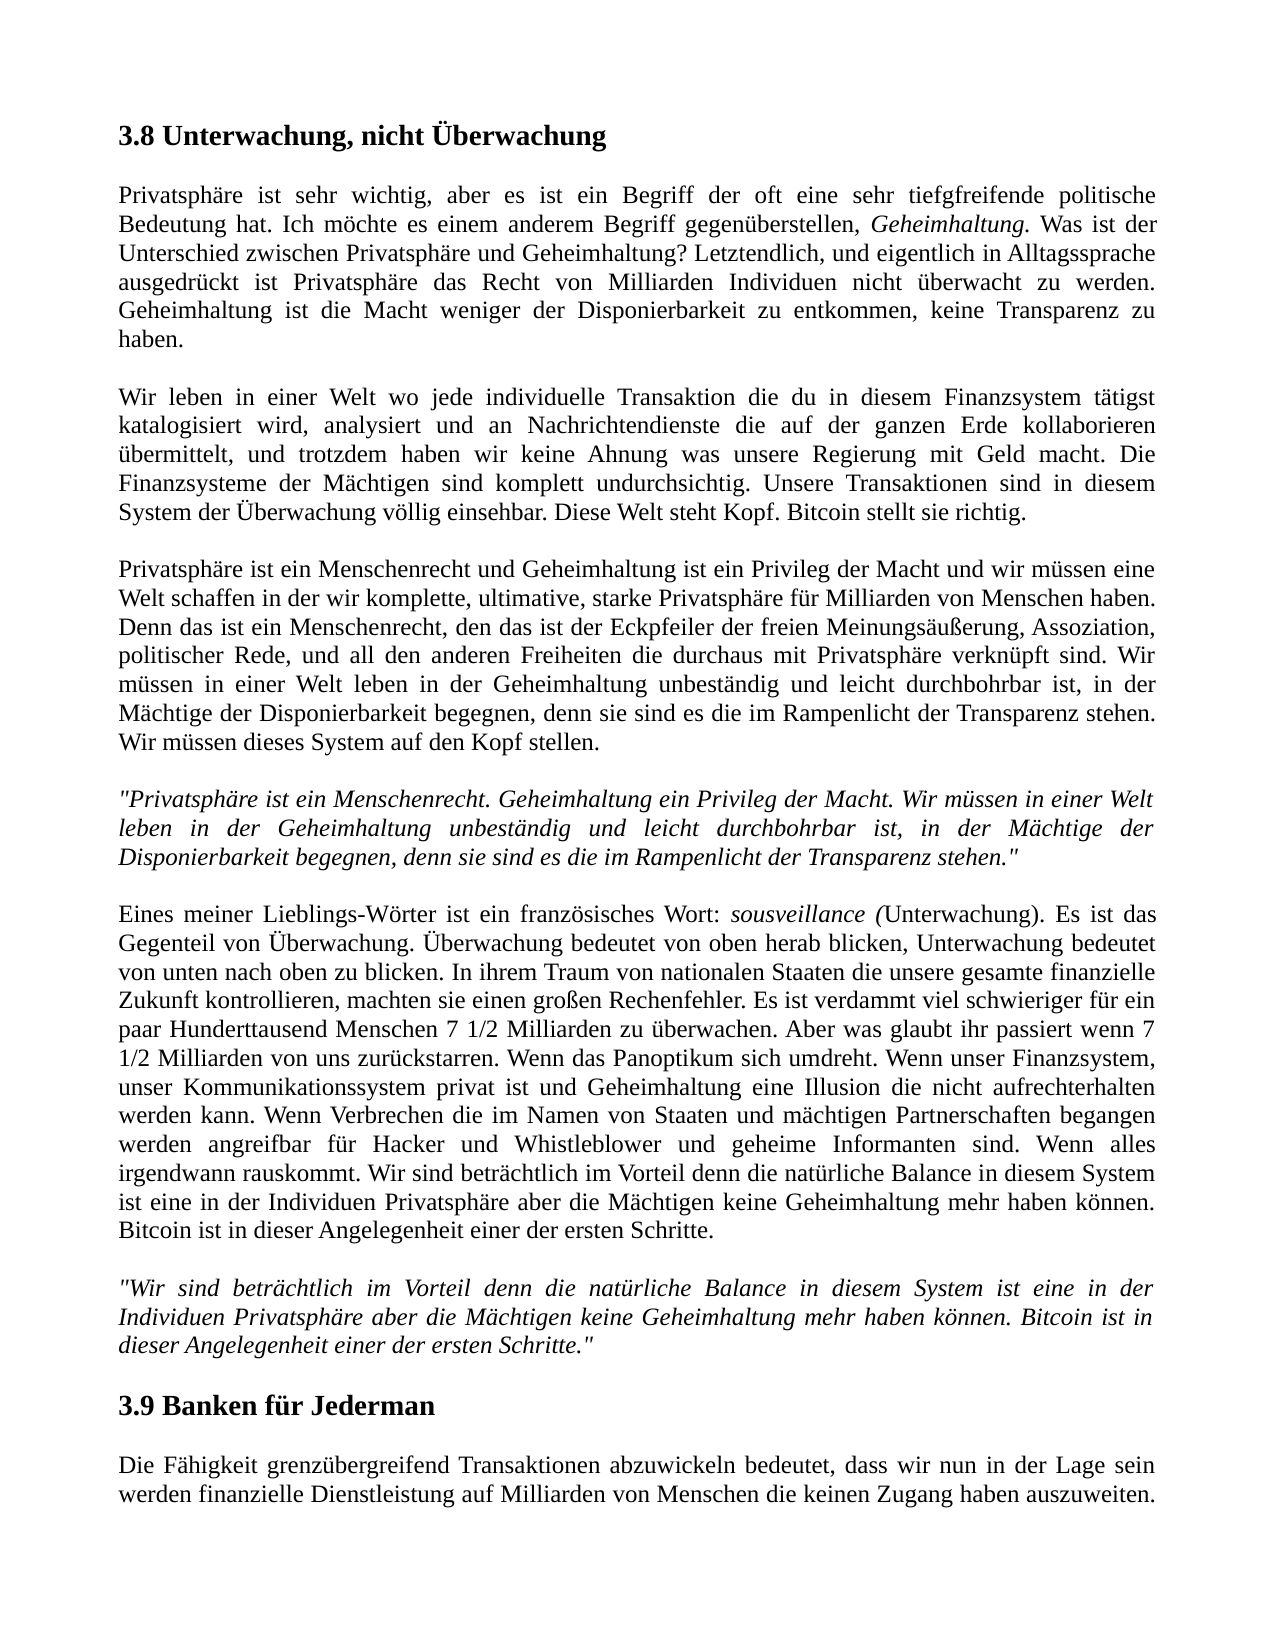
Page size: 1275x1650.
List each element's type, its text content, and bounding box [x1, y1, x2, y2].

text Wir leben in einer Welt wo jede individuelle Transaktion die du in diesem Finanzsystem tätigst katalogisiert wird, analysiert und an Nachrichtendienste die auf der ganzen Erde kollaborieren übermittelt, und trotzdem haben wir keine Ahnung was unsere Regierung mit Geld macht. Die Finanzsysteme der Mächtigen sind komplett undurchsichtig. Unsere Transaktionen sind in diesem System der Überwachung völlig einsehbar. Diese Welt steht Kopf. Bitcoin stellt sie richtig. [118, 382, 1157, 525]
text Eines meiner Lieblings-Wörter ist ein französisches Wort: sousveillance (Unterwachung). Es ist das Gegenteil von Überwachung. Überwachung bedeutet von oben herab blicken, Unterwachung bedeutet von unten nach oben zu blicken. In ihrem Traum von nationalen Staaten die unsere gesamte finanzielle Zukunft kontrollieren, machten sie einen großen Rechenfehler. Es ist verdammt viel schwieriger für ein paar Hunderttausend Menschen 7 1/2 Milliarden zu überwachen. Aber was glaubt ihr passiert wenn 7 1/2 Milliarden von uns zurückstarren. Wenn das Panoptikum sich umdreht. Wenn unser Finanzsystem, unser Kommunikationssystem privat ist und Geheimhaltung eine Illusion die nicht aufrechterhalten werden kann. Wenn Verbrechen die im Namen von Staaten und mächtigen Partnerschaften begangen werden angreifbar für Hacker und Whistleblower und geheime Informanten sind. Wenn alles irgendwann rauskommt. Wir sind beträchtlich im Vorteil denn die natürliche Balance in diesem System ist eine in der Individuen Privatsphäre aber die Mächtigen keine Geheimhaltung mehr haben können. Bitcoin ist in dieser Angelegenheit einer der ersten Schritte. [118, 899, 1157, 1244]
text "Wir sind beträchtlich im Vorteil denn die natürliche Balance in diesem System ist eine in der Individuen Privatsphäre aber die Mächtigen keine Geheimhaltung mehr haben können. Bitcoin ist in dieser Angelegenheit einer der ersten Schritte." [118, 1273, 1157, 1359]
text "Privatsphäre ist ein Menschenrecht. Geheimhaltung ein Privileg der Macht. Wir müssen in einer Welt leben in der Geheimhaltung unbeständig und leicht durchbohrbar ist, in der Mächtige der Disponierbarkeit begegnen, denn sie sind es die im Rampenlicht der Transparenz stehen." [118, 784, 1157, 870]
text 3.9 Banken für Jederman [118, 1388, 1157, 1421]
text Die Fähigkeit grenzübergreifend Transaktionen abzuwickeln bedeutet, dass wir nun in der Lage sein werden finanzielle Dienstleistung auf Milliarden von Menschen die keinen Zugang haben auszuweiten. [118, 1450, 1157, 1508]
text Privatsphäre ist ein Menschenrecht und Geheimhaltung ist ein Privileg der Macht und wir müssen eine Welt schaffen in der wir komplette, ultimative, starke Privatsphäre für Milliarden von Menschen haben. Denn das ist ein Menschenrecht, den das ist der Eckpfeiler der freien Meinungsäußerung, Assoziation, politischer Rede, und all den anderen Freiheiten die durchaus mit Privatsphäre verknüpft sind. Wir müssen in einer Welt leben in der Geheimhaltung unbeständig und leicht durchbohrbar ist, in der Mächtige der Disponierbarkeit begegnen, denn sie sind es die im Rampenlicht der Transparenz stehen. Wir müssen dieses System auf den Kopf stellen. [118, 554, 1157, 755]
text Privatsphäre ist sehr wichtig, aber es ist ein Begriff der oft eine sehr tiefgfreifende politische Bedeutung hat. Ich möchte es einem anderem Begriff gegenüberstellen, Geheimhaltung. Was ist der Unterschied zwischen Privatsphäre und Geheimhaltung? Letztendlich, und eigentlich in Alltagssprache ausgedrückt ist Privatsphäre das Recht von Milliarden Individuen nicht überwacht zu werden. Geheimhaltung ist die Macht weniger der Disponierbarkeit zu entkommen, keine Transparenz zu haben. [118, 180, 1157, 353]
text 3.8 Unterwachung, nicht Überwachung [118, 118, 1157, 152]
